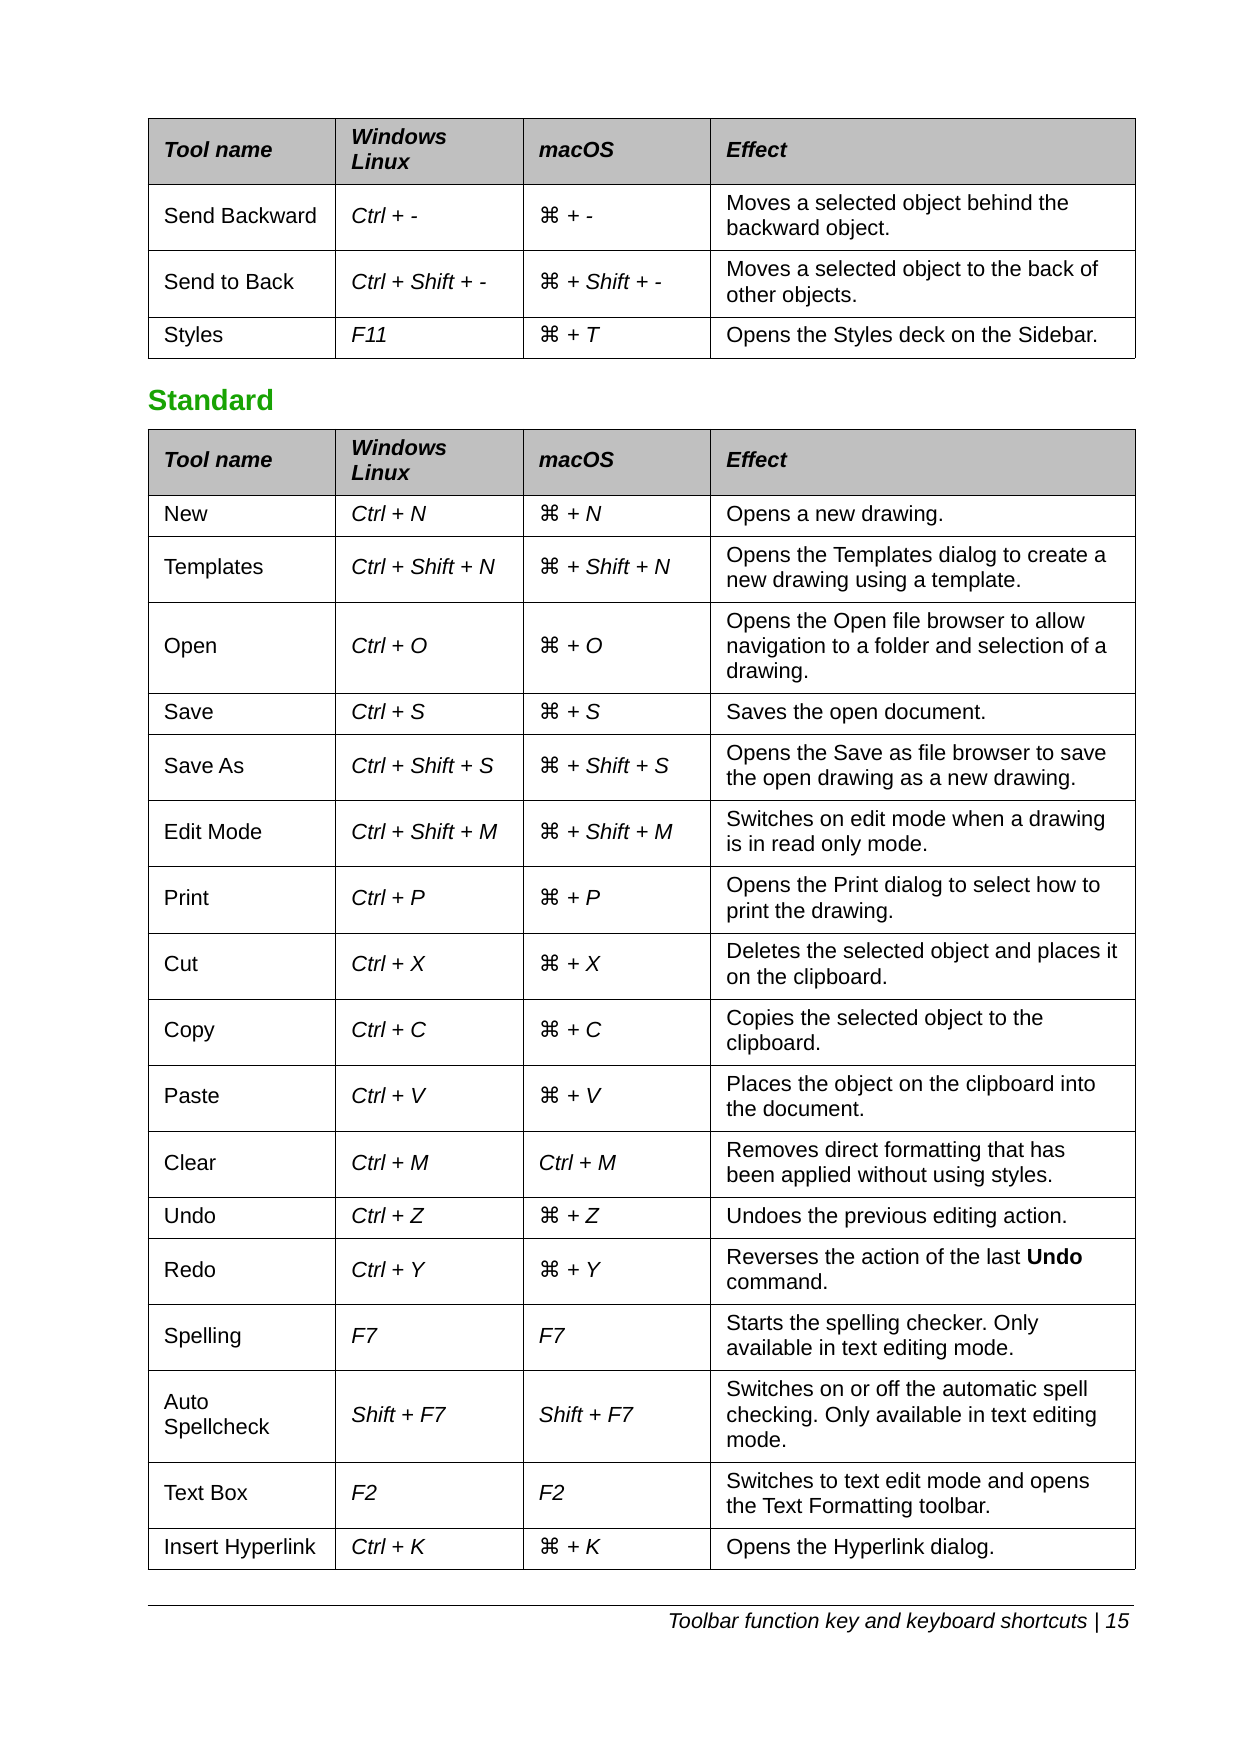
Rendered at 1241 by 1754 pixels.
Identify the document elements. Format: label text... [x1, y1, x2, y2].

table_cell Ctrl + C [336, 1000, 523, 1065]
table_cell ⌘ + K [524, 1529, 710, 1569]
table_cell Switches to text edit mode and opens the Text Formatting toolbar. [711, 1463, 1135, 1528]
table_cell Send to Back [149, 251, 335, 317]
table_cell F2 [524, 1463, 710, 1528]
table_cell ⌘ + Shift + S [524, 735, 710, 800]
table_header Tool name [149, 119, 335, 184]
subtitle Standard [148, 383, 1134, 416]
table_header Windows Linux [336, 119, 523, 184]
table_cell Ctrl + M [524, 1132, 710, 1197]
table_cell Ctrl + Shift + - [336, 251, 523, 317]
table_cell F11 [336, 318, 523, 357]
table_header macOS [524, 119, 710, 184]
table_cell Cut [149, 934, 335, 999]
table_cell Edit Mode [149, 801, 335, 866]
table_cell Reverses the action of the last Undo command. [711, 1239, 1135, 1304]
table_cell Save [149, 694, 335, 734]
table_cell Places the object on the clipboard into the document. [711, 1066, 1135, 1131]
table_cell ⌘ + C [524, 1000, 710, 1065]
table_cell Ctrl + K [336, 1529, 523, 1569]
table_cell ⌘ + V [524, 1066, 710, 1131]
table_cell ⌘ + - [524, 185, 710, 250]
table_cell Moves a selected object to the back of other objects. [711, 251, 1135, 317]
table_cell Moves a selected object behind the backward object. [711, 185, 1135, 250]
table_cell Send Backward [149, 185, 335, 250]
table_cell Spelling [149, 1305, 335, 1370]
table_cell Clear [149, 1132, 335, 1197]
table_cell Print [149, 867, 335, 933]
table_cell Starts the spelling checker. Only available in text editing mode. [711, 1305, 1135, 1370]
table_header Effect [711, 430, 1135, 495]
table_cell Redo [149, 1239, 335, 1304]
table_cell Opens the Styles deck on the Sidebar. [711, 318, 1135, 357]
table_cell Ctrl + V [336, 1066, 523, 1131]
table_cell Undoes the previous editing action. [711, 1198, 1135, 1238]
table_cell Text Box [149, 1463, 335, 1528]
table_cell Shift + F7 [336, 1371, 523, 1462]
table_cell Ctrl + S [336, 694, 523, 734]
table_cell Ctrl + P [336, 867, 523, 933]
table_cell Opens a new drawing. [711, 496, 1135, 536]
table_cell Switches on or off the automatic spell checking. Only available in text editing mode. [711, 1371, 1135, 1462]
table_cell Ctrl + - [336, 185, 523, 250]
table_cell Opens the Print dialog to select how to print the drawing. [711, 867, 1135, 933]
table_cell ⌘ + Y [524, 1239, 710, 1304]
table_cell ⌘ + S [524, 694, 710, 734]
table_cell Shift + F7 [524, 1371, 710, 1462]
table_header Windows Linux [336, 430, 523, 495]
table_cell Ctrl + Z [336, 1198, 523, 1238]
table_cell Auto Spellcheck [149, 1371, 335, 1462]
table_cell F7 [524, 1305, 710, 1370]
table_cell Opens the Hyperlink dialog. [711, 1529, 1135, 1569]
table_cell Ctrl + Shift + M [336, 801, 523, 866]
table_cell Ctrl + M [336, 1132, 523, 1197]
table_header Effect [711, 119, 1135, 184]
table_cell Paste [149, 1066, 335, 1131]
table_cell ⌘ + Shift + - [524, 251, 710, 317]
table_cell ⌘ + N [524, 496, 710, 536]
table_cell Removes direct formatting that has been applied without using styles. [711, 1132, 1135, 1197]
table_cell F2 [336, 1463, 523, 1528]
table_cell Styles [149, 318, 335, 357]
table_cell Opens the Save as file browser to save the open drawing as a new drawing. [711, 735, 1135, 800]
table_cell Templates [149, 537, 335, 602]
table_cell ⌘ + Shift + N [524, 537, 710, 602]
table_cell Ctrl + Y [336, 1239, 523, 1304]
table_cell ⌘ + Z [524, 1198, 710, 1238]
table_cell Ctrl + X [336, 934, 523, 999]
table_header Tool name [149, 430, 335, 495]
table_cell F7 [336, 1305, 523, 1370]
table_cell Open [149, 603, 335, 693]
table_cell New [149, 496, 335, 536]
table_cell ⌘ + T [524, 318, 710, 357]
table_cell Insert Hyperlink [149, 1529, 335, 1569]
table_cell Ctrl + Shift + N [336, 537, 523, 602]
table_cell Opens the Templates dialog to create a new drawing using a template. [711, 537, 1135, 602]
table_cell ⌘ + X [524, 934, 710, 999]
table_cell ⌘ + P [524, 867, 710, 933]
table_header macOS [524, 430, 710, 495]
table_cell Switches on edit mode when a drawing is in read only mode. [711, 801, 1135, 866]
table_cell ⌘ + O [524, 603, 710, 693]
table_cell Save As [149, 735, 335, 800]
table_cell Saves the open document. [711, 694, 1135, 734]
table_cell Ctrl + O [336, 603, 523, 693]
table_cell Opens the Open file browser to allow navigation to a folder and selection of a drawing. [711, 603, 1135, 693]
table_cell Ctrl + N [336, 496, 523, 536]
table_cell Ctrl + Shift + S [336, 735, 523, 800]
table_cell Copies the selected object to the clipboard. [711, 1000, 1135, 1065]
table_cell ⌘ + Shift + M [524, 801, 710, 866]
table_cell Undo [149, 1198, 335, 1238]
table_cell Deletes the selected object and places it on the clipboard. [711, 934, 1135, 999]
table_cell Copy [149, 1000, 335, 1065]
